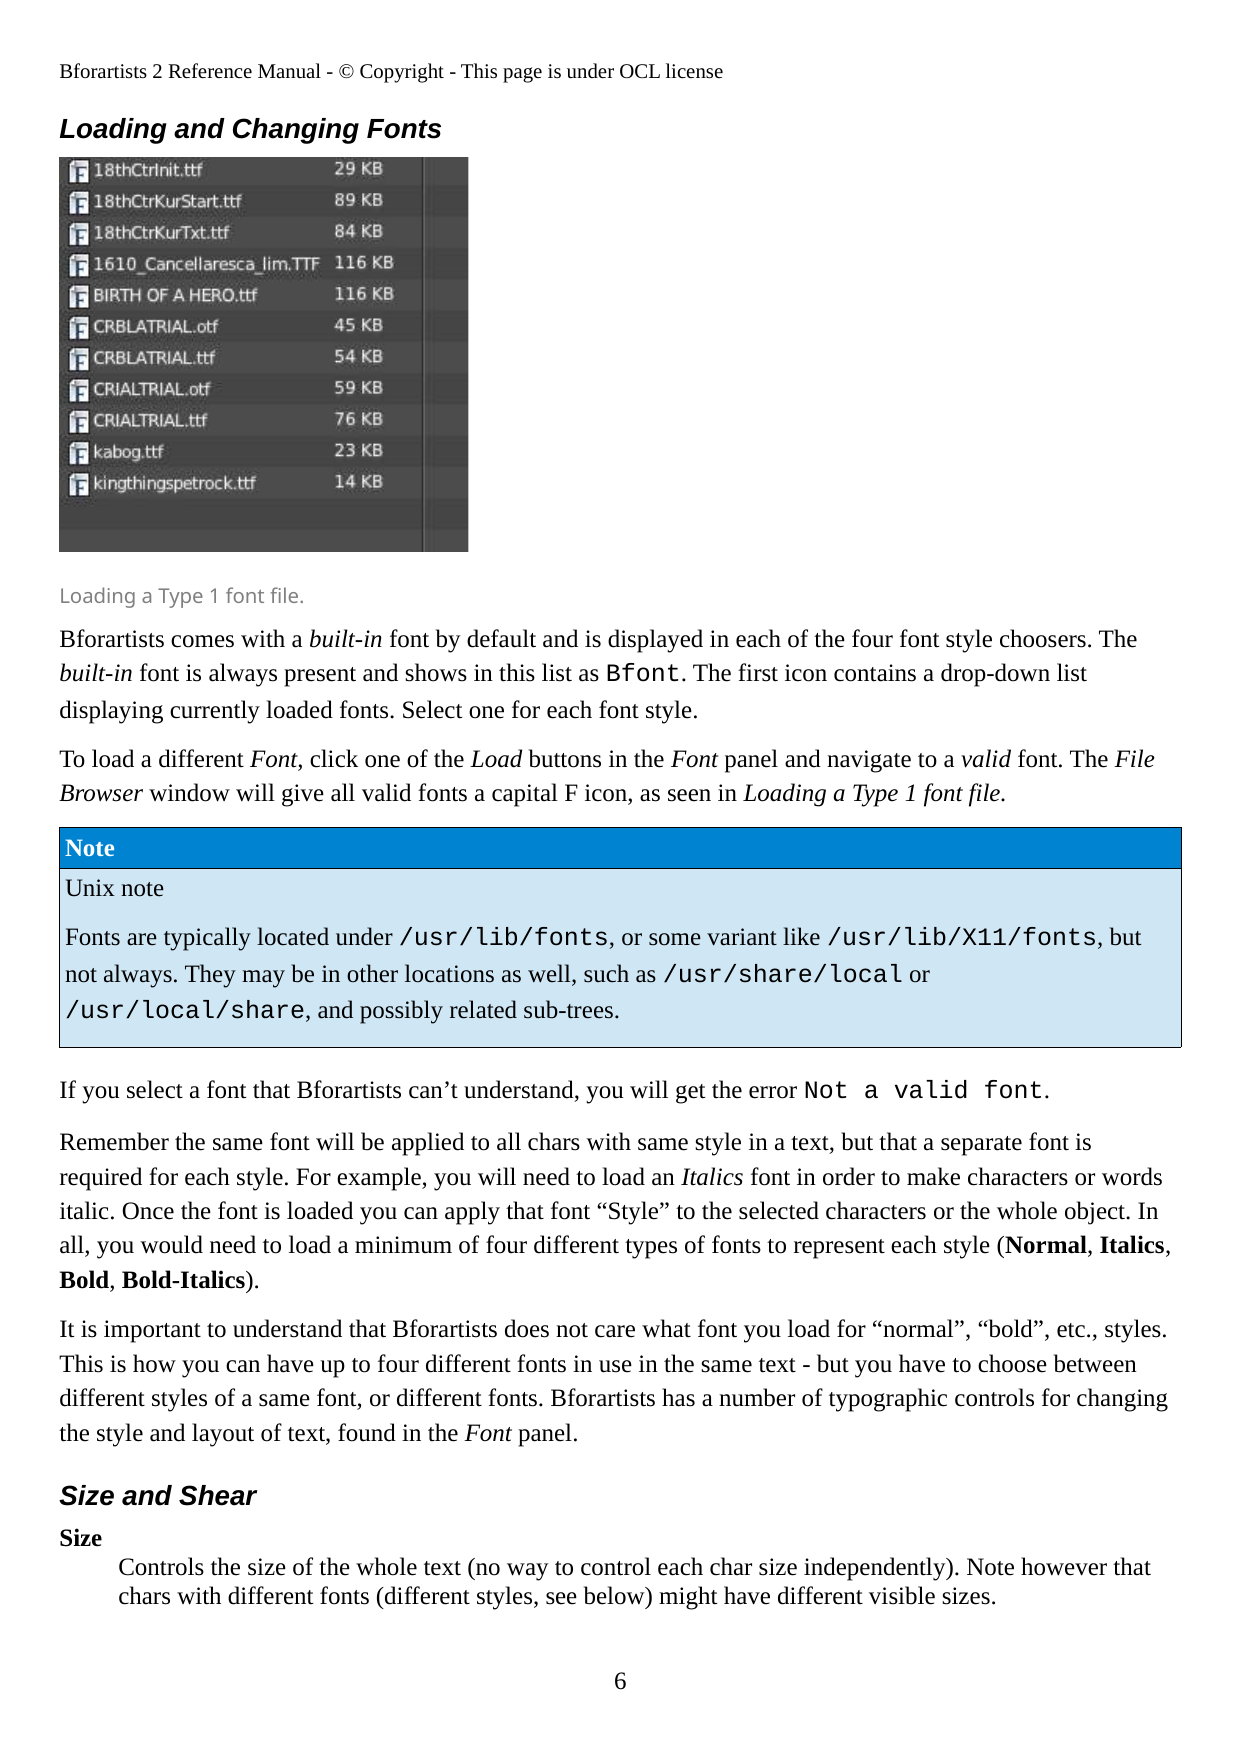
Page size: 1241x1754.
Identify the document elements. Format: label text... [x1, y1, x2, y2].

text Remember the same font will be applied to all chars with same style in a text, but that a separate font is required for each style. For example, you will need to load an Italics font in order to make characters or words italic. Once the font is loaded you can apply that font “Style” to the selected characters or the whole object. In all, you would need to load a minimum of four different types of fonts to represent each style (Normal, Italics, Bold, Bold-Italics). [59, 1127, 1181, 1294]
text If you select a font that Bforartists can’t understand, you will get the error Not a valid font. [59, 1076, 1181, 1106]
subtitle Size [59, 1523, 1181, 1552]
subtitle Size and Shear [59, 1479, 1181, 1511]
subtitle Loading and Changing Fonts [59, 113, 1181, 144]
text Bforartists comes with a built-in font by default and is displayed in each of the four font style choosers. The built-in font is always present and shows in this list as Bfont. The first icon contains a drop-down list displaying currently loaded fonts. Select one for each font style. [59, 624, 1181, 723]
list Controls the size of the whole text (no way to control each char size independently). Note however that chars with different fonts (different styles, see below) might have different visible sizes. [118, 1552, 1181, 1610]
table_header Note [60, 828, 1181, 868]
table_cell Unix note Fonts are typically located under /usr/lib/fonts, or some variant like /usr/lib/X11/fonts, but not always. They may be in other locations as well, such as /usr/share/local or /usr/local/share, and possibly related sub-trees. [60, 869, 1181, 1047]
text Loading a Type 1 font file. [59, 578, 1181, 609]
text To load a different Font, click one of the Load buttons in the Font panel and navigate to a valid font. The File Browser window will give all valid fonts a capital F icon, as seen in Loading a Type 1 font file. [59, 744, 1181, 807]
picture [59, 157, 469, 552]
text It is important to understand that Bforartists does not care what font you load for “normal”, “bold”, etc., styles. This is how you can have up to four different fonts in use in the same text - but you have to choose between different styles of a same font, or different fonts. Bforartists has a number of typographic controls for changing the style and layout of text, found in the Font panel. [59, 1314, 1181, 1446]
